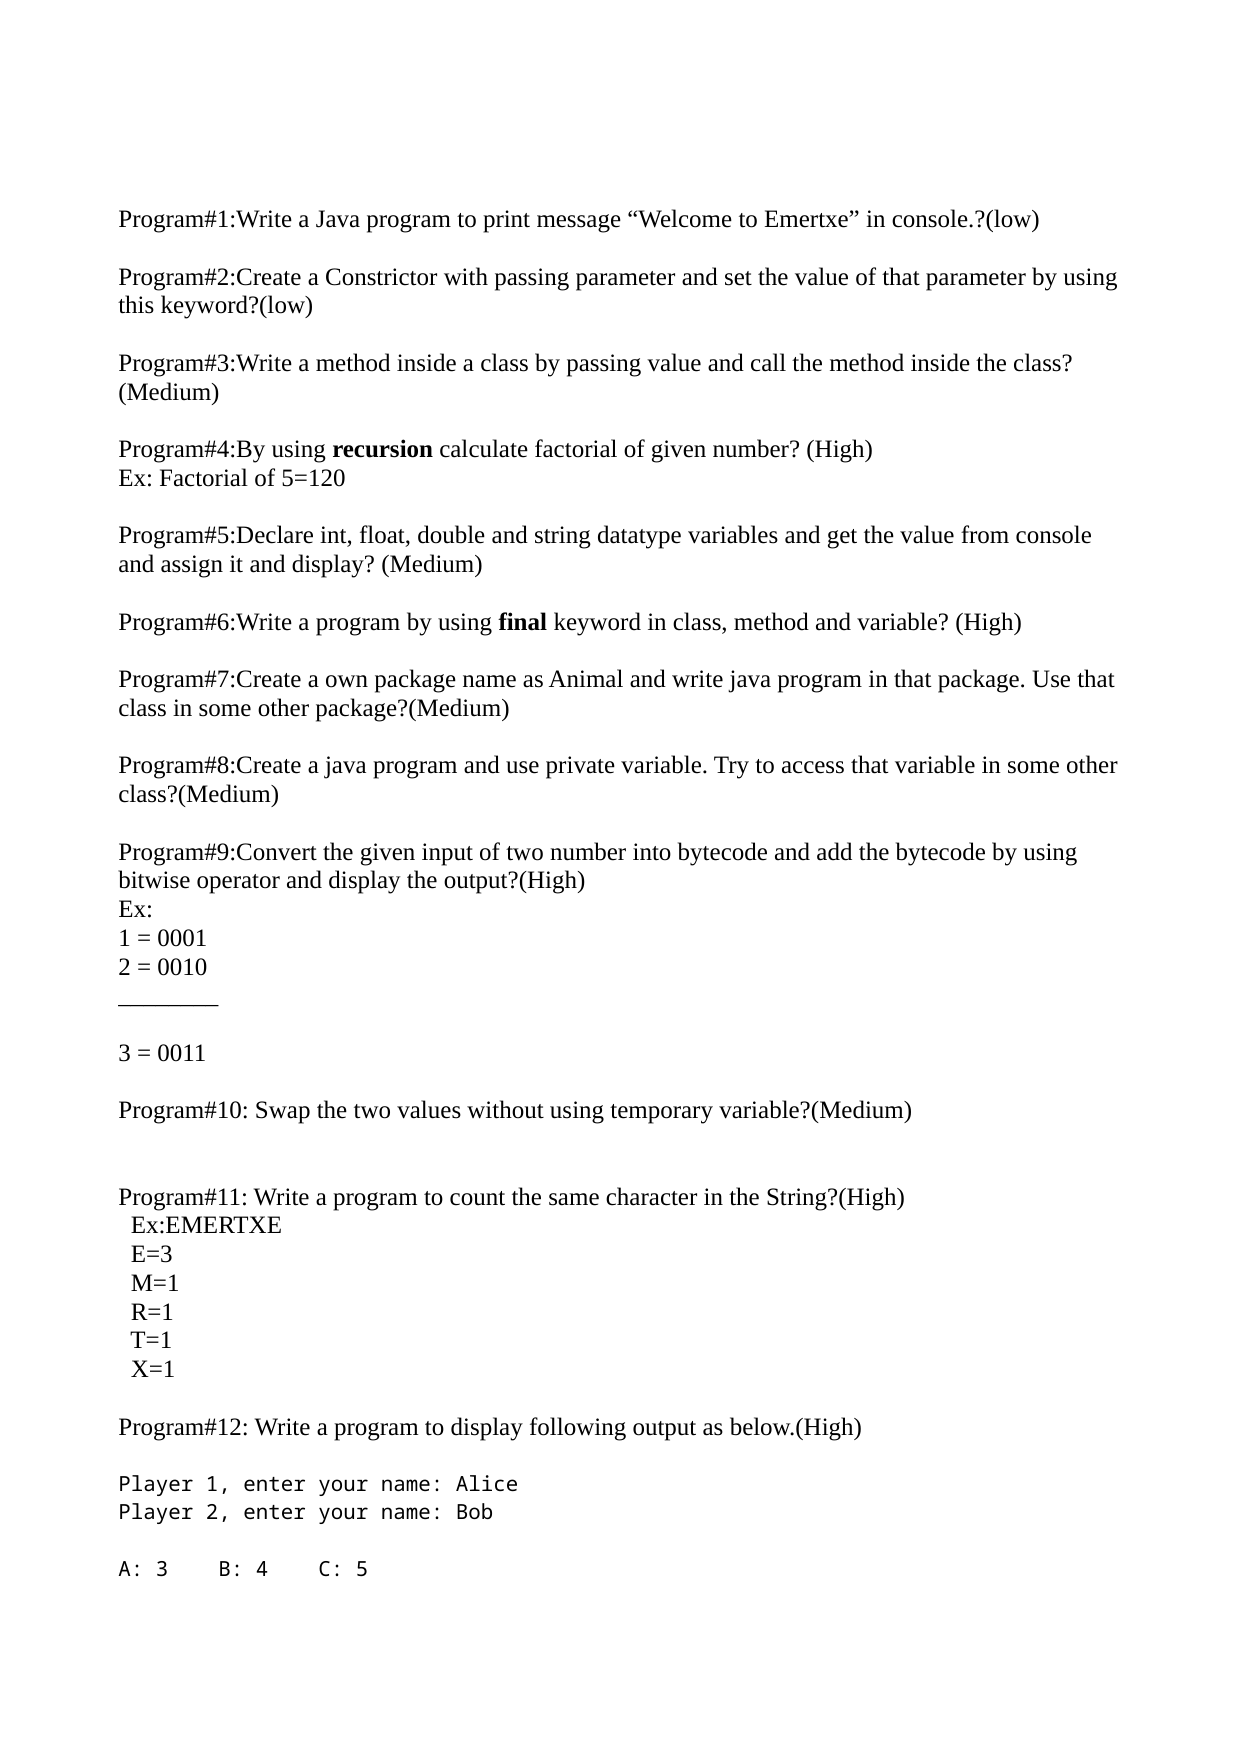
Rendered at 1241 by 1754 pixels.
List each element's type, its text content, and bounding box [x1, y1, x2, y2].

text Program#4:By using recursion calculate factorial of given number? (High) [118, 434, 1122, 463]
text M=1 [118, 1268, 1122, 1297]
text 1 = 0001 [118, 923, 1122, 952]
text Program#7:Create a own package name as Animal and write java program in that package. Use that class in some other package?(Medium) [118, 664, 1122, 722]
text Ex:EMERTXE [118, 1210, 1122, 1239]
text Program#1:Write a Java program to print message “Welcome to Emertxe” in console.?(low) [118, 204, 1122, 233]
text Program#9:Convert the given input of two number into bytecode and add the bytecode by using bitwise operator and display the output?(High) [118, 837, 1122, 894]
text T=1 [118, 1325, 1122, 1354]
text Ex: [118, 894, 1122, 923]
text Program#10: Swap the two values without using temporary variable?(Medium) [118, 1095, 1122, 1124]
text Program#2:Create a Constrictor with passing parameter and set the value of that parameter by using this keyword?(low) [118, 262, 1122, 319]
text Program#6:Write a program by using final keyword in class, method and variable? (High) [118, 607, 1122, 635]
text (Medium) [118, 377, 1122, 405]
text Program#5:Declare int, float, double and string datatype variables and get the value from console and assign it and display? (Medium) [118, 520, 1122, 578]
text Program#12: Write a program to display following output as below.(High) [118, 1412, 1122, 1440]
text Player 1, enter your name: Alice [118, 1469, 1122, 1497]
text Program#11: Write a program to count the same character in the String?(High) [118, 1182, 1122, 1210]
text X=1 [118, 1354, 1122, 1383]
text 2 = 0010 [118, 952, 1122, 980]
text Ex: Factorial of 5=120 [118, 463, 1122, 492]
text A: 3 B: 4 C: 5 [118, 1554, 1122, 1583]
text ________ [118, 980, 1122, 1009]
text 3 = 0011 [118, 1038, 1122, 1067]
text Program#3:Write a method inside a class by passing value and call the method inside the class? [118, 348, 1122, 377]
text Player 2, enter your name: Bob [118, 1497, 1122, 1526]
text Program#8:Create a java program and use private variable. Try to access that variable in some other class?(Medium) [118, 750, 1122, 808]
text E=3 [118, 1239, 1122, 1268]
text R=1 [118, 1297, 1122, 1325]
